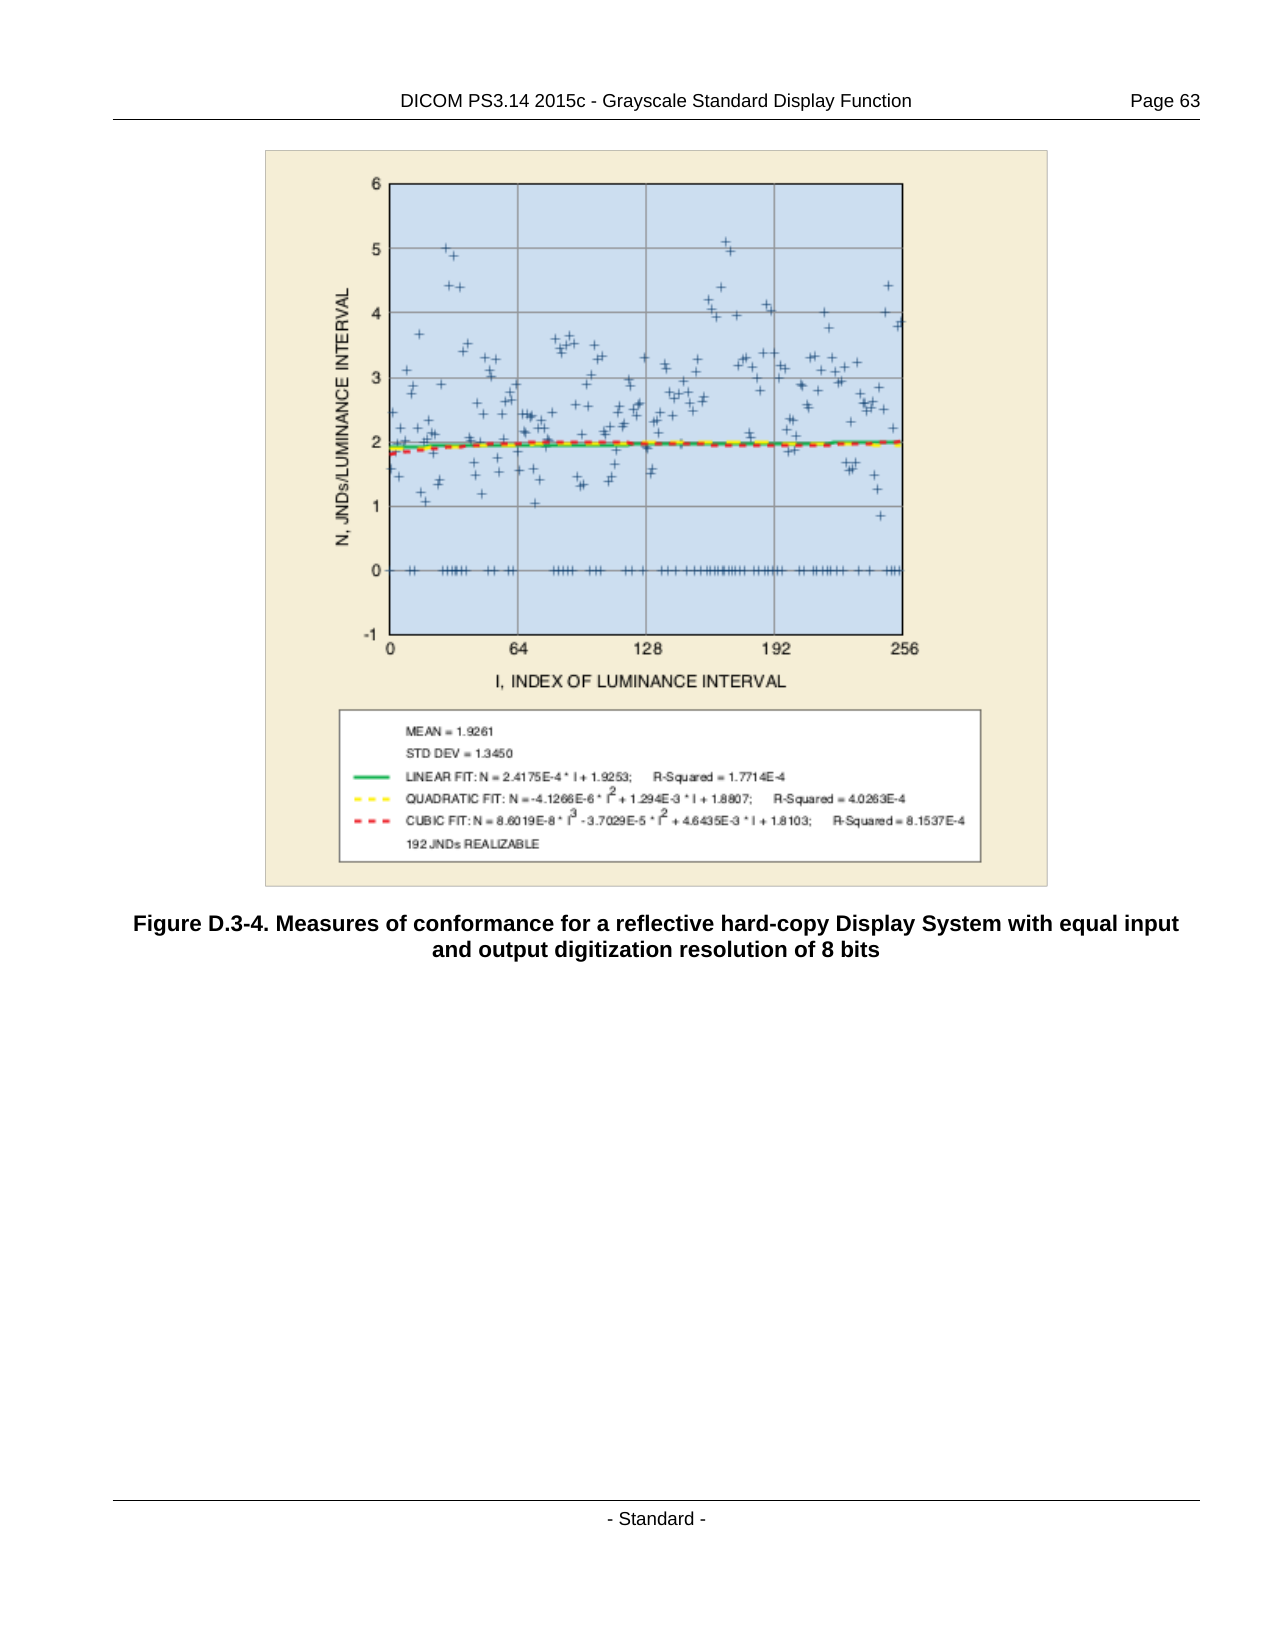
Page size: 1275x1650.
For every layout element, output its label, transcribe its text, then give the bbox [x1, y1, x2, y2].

text Figure D.3-4. Measures of conformance for a reflective hard-copy Display System with equal input and output digitization resolution of 8 bits [112, 910, 1200, 962]
picture [264, 150, 1049, 888]
